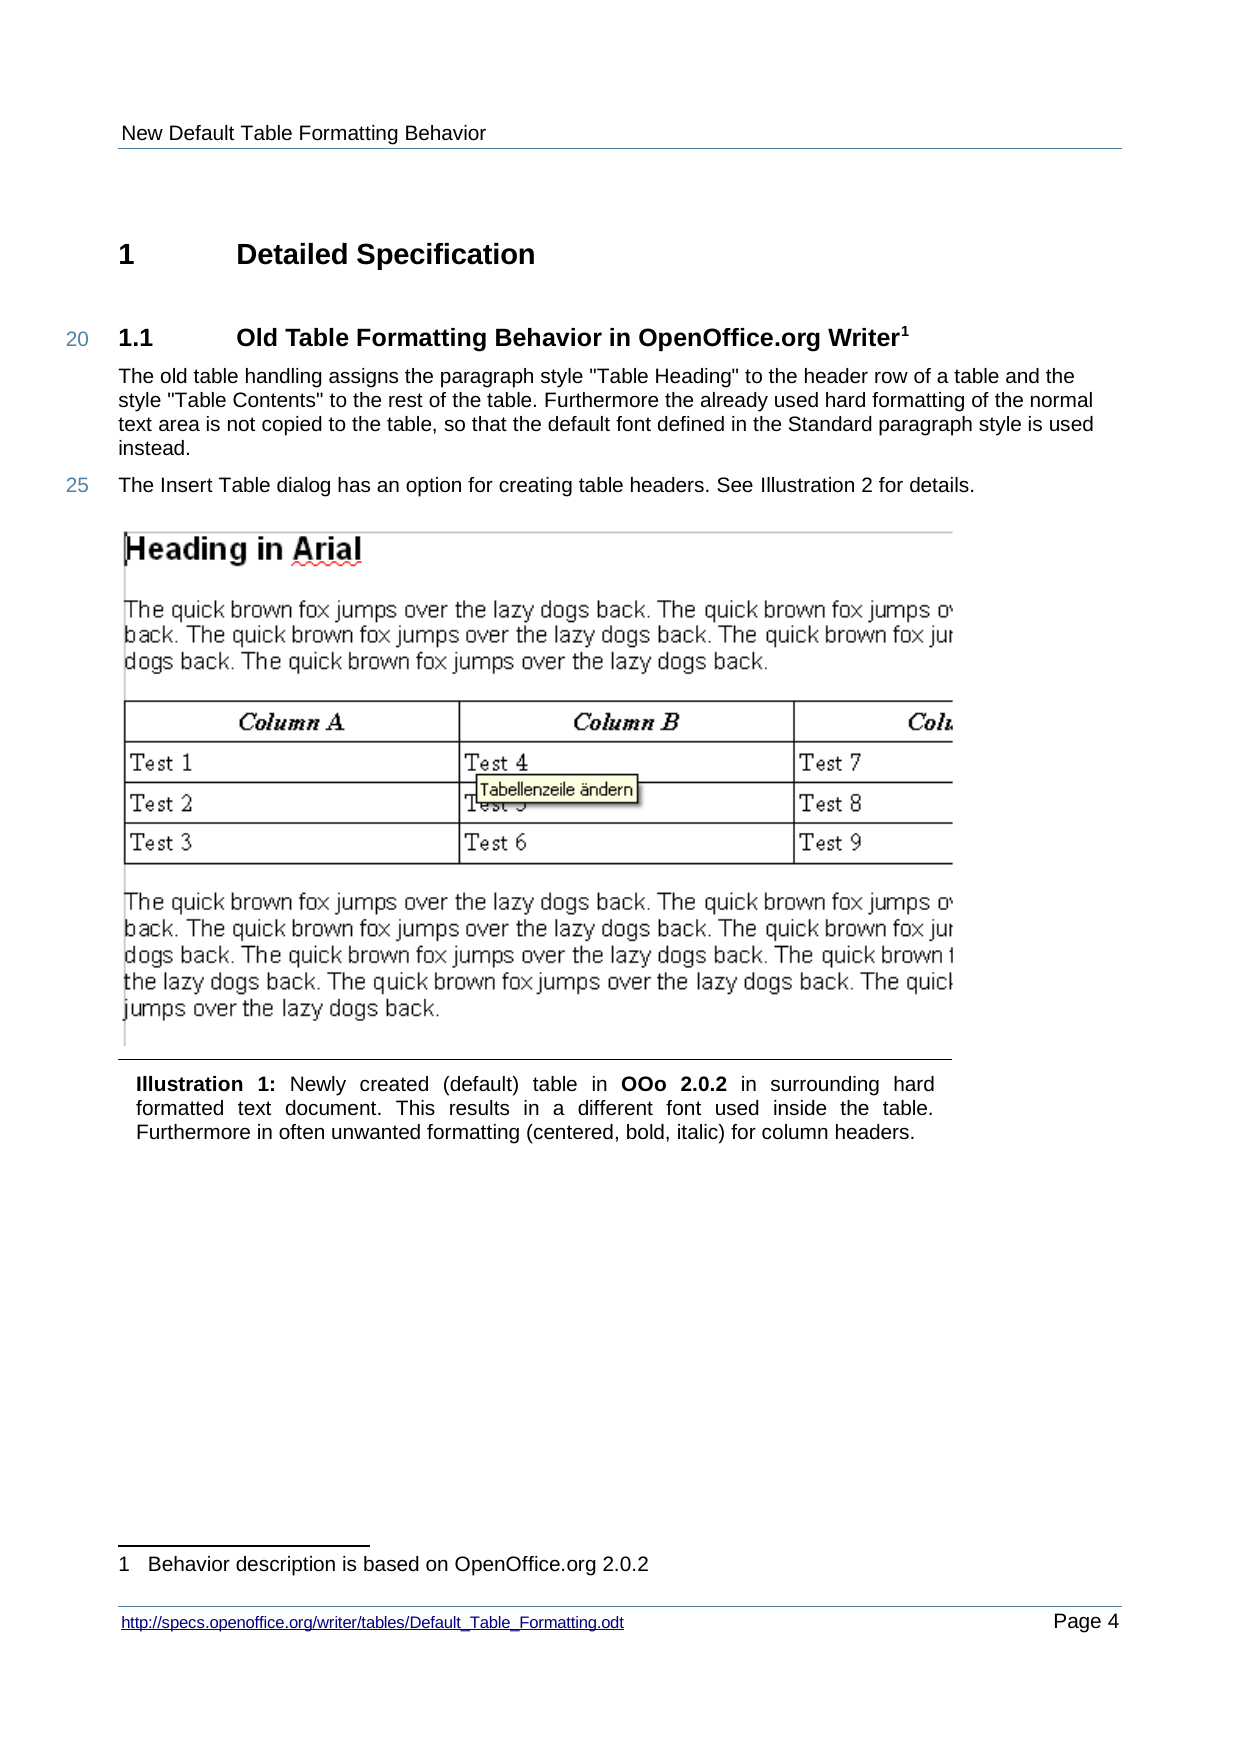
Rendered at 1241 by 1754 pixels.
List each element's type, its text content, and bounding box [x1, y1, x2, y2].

text The Insert Table dialog has an option for creating table headers. See Illustration 2 for details. [118, 473, 1122, 497]
text The old table handling assigns the paragraph style "Table Heading" to the header row of a table and the style "Table Contents" to the rest of the table. Furthermore the already used hard formatting of the normal text area is not copied to the table, so that the default font defined in the Standard paragraph style is used instead. [118, 364, 1122, 460]
text Illustration 1: Newly created (default) table in OOo 2.0.2 in surrounding hard formatted text document. This results in a different font used inside the table. Furthermore in often unwanted formatting (centered, bold, italic) for column headers. [118, 1060, 952, 1162]
subtitle Detailed Specification [118, 237, 1122, 270]
subtitle Old Table Formatting Behavior in OpenOffice.org Writer [118, 323, 1122, 352]
picture [118, 510, 953, 1046]
text Behavior description is based on OpenOffice.org 2.0.2 [118, 1552, 1122, 1576]
